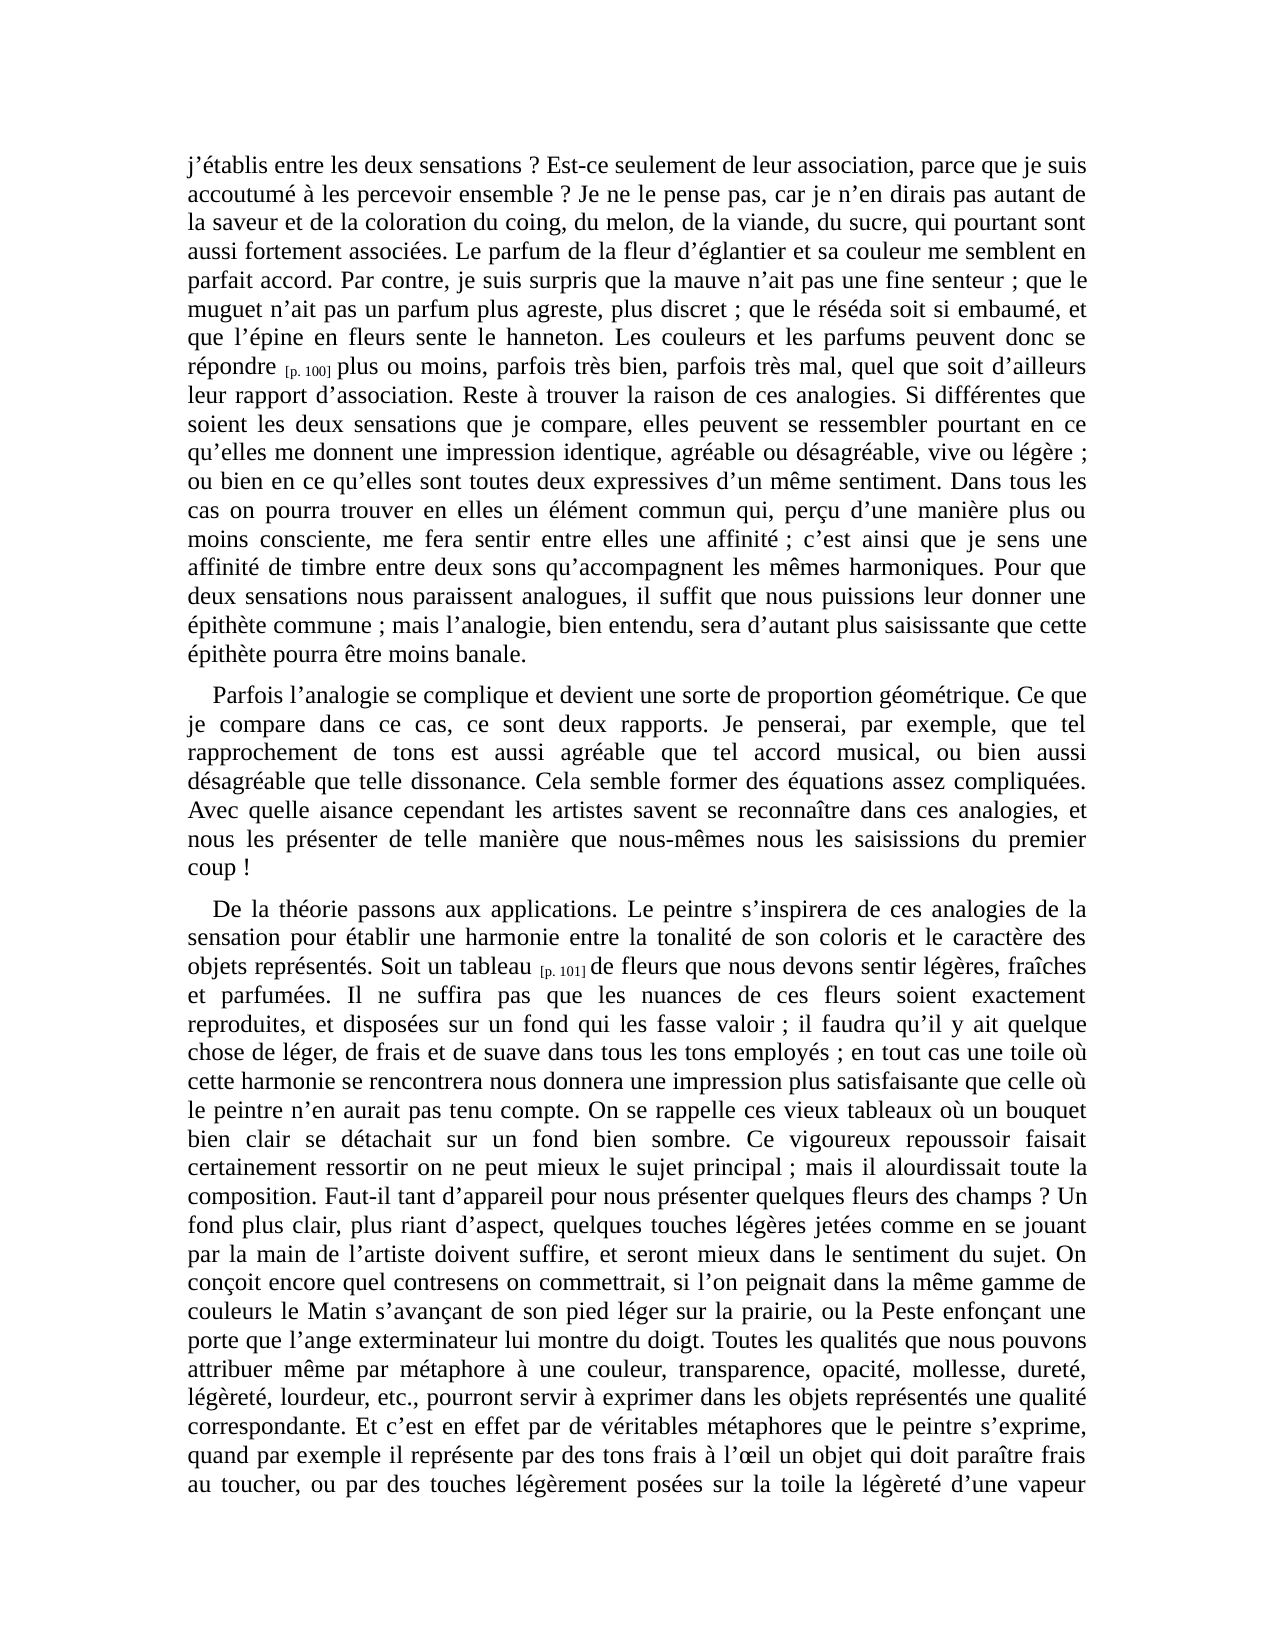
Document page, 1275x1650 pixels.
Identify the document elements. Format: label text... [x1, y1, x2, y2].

text De la théorie passons aux applications. Le peintre s’inspirera de ces analogies de la sensation pour établir une harmonie entre la tonalité de son coloris et le caractère des objets représentés. Soit un tableau [p. 101] de fleurs que nous devons sentir légères, fraîches et parfumées. Il ne suffira pas que les nuances de ces fleurs soient exactement reproduites, et disposées sur un fond qui les fasse valoir ; il faudra qu’il y ait quelque chose de léger, de frais et de suave dans tous les tons employés ; en tout cas une toile où cette harmonie se rencontrera nous donnera une impression plus satisfaisante que celle où le peintre n’en aurait pas tenu compte. On se rappelle ces vieux tableaux où un bouquet bien clair se détachait sur un fond bien sombre. Ce vigoureux repoussoir faisait certainement ressortir on ne peut mieux le sujet principal ; mais il alourdissait toute la composition. Faut-il tant d’appareil pour nous présenter quelques fleurs des champs ? Un fond plus clair, plus riant d’aspect, quelques touches légères jetées comme en se jouant par la main de l’artiste doivent suffire, et seront mieux dans le sentiment du sujet. On conçoit encore quel contresens on commettrait, si l’on peignait dans la même gamme de couleurs le Matin s’avançant de son pied léger sur la prairie, ou la Peste enfonçant une porte que l’ange exterminateur lui montre du doigt. Toutes les qualités que nous pouvons attribuer même par métaphore à une couleur, transparence, opacité, mollesse, dureté, légèreté, lourdeur, etc., pourront servir à exprimer dans les objets représentés une qualité correspondante. Et c’est en effet par de véritables métaphores que le peintre s’exprime, quand par exemple il représente par des tons frais à l’œil un objet qui doit paraître frais au toucher, ou par des touches légèrement posées sur la toile la légèreté d’une vapeur [187, 894, 1087, 1497]
text j’établis entre les deux sensations ? Est-ce seulement de leur association, parce que je suis accoutumé à les percevoir ensemble ? Je ne le pense pas, car je n’en dirais pas autant de la saveur et de la coloration du coing, du melon, de la viande, du sucre, qui pourtant sont aussi fortement associées. Le parfum de la fleur d’églantier et sa couleur me semblent en parfait accord. Par contre, je suis surpris que la mauve n’ait pas une fine senteur ; que le muguet n’ait pas un parfum plus agreste, plus discret ; que le réséda soit si embaumé, et que l’épine en fleurs sente le hanneton. Les couleurs et les parfums peuvent donc se répondre [p. 100] plus ou moins, parfois très bien, parfois très mal, quel que soit d’ailleurs leur rapport d’association. Reste à trouver la raison de ces analogies. Si différentes que soient les deux sensations que je compare, elles peuvent se ressembler pourtant en ce qu’elles me donnent une impression identique, agréable ou désagréable, vive ou légère ; ou bien en ce qu’elles sont toutes deux expressives d’un même sentiment. Dans tous les cas on pourra trouver en elles un élément commun qui, perçu d’une manière plus ou moins consciente, me fera sentir entre elles une affinité ; c’est ainsi que je sens une affinité de timbre entre deux sons qu’accompagnent les mêmes harmoniques. Pour que deux sensations nous paraissent analogues, il suffit que nous puissions leur donner une épithète commune ; mais l’analogie, bien entendu, sera d’autant plus saisissante que cette épithète pourra être moins banale. [187, 150, 1087, 667]
text Parfois l’analogie se complique et devient une sorte de proportion géométrique. Ce que je compare dans ce cas, ce sont deux rapports. Je penserai, par exemple, que tel rapprochement de tons est aussi agréable que tel accord musical, ou bien aussi désagréable que telle dissonance. Cela semble former des équations assez compliquées. Avec quelle aisance cependant les artistes savent se reconnaître dans ces analogies, et nous les présenter de telle manière que nous-mêmes nous les saisissions du premier coup ! [187, 680, 1087, 881]
